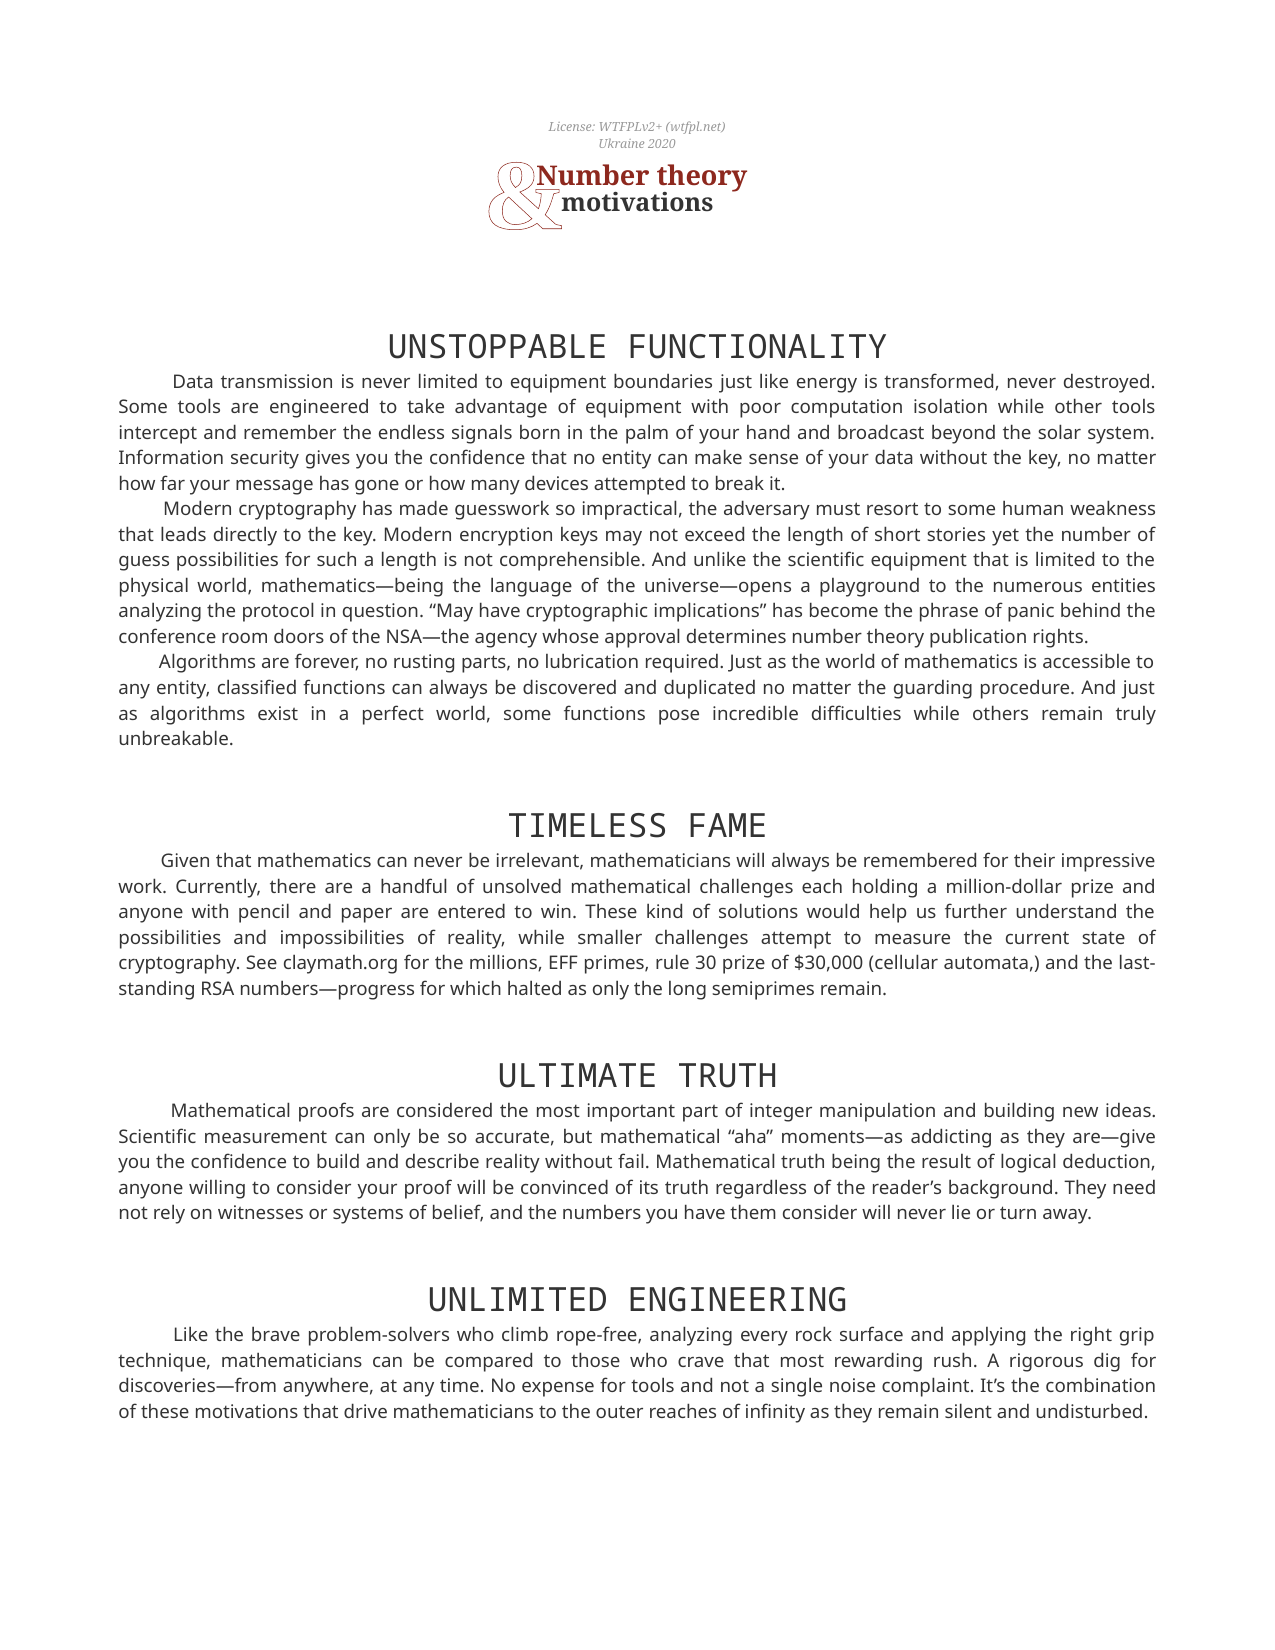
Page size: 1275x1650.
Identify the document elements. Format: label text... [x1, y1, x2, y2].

text Modern cryptography has made guesswork so impractical, the adversary must resort to some human weakness that leads directly to the key. Modern encryption keys may not exceed the length of short stories yet the number of guess possibilities for such a length is not comprehensible. And unlike the scientific equipment that is limited to the physical world, mathematics—being the language of the universe—opens a playground to the numerous entities analyzing the protocol in question. “May have cryptographic implications” has become the phrase of panic behind the conference room doors of the NSA—the agency whose approval determines number theory publication rights. [118, 496, 1157, 649]
text Ukraine 2020 [118, 135, 1157, 152]
text Given that mathematics can never be irrelevant, mathematicians will always be remembered for their impressive work. Currently, there are a handful of unsolved mathematical challenges each holding a million-dollar prize and anyone with pencil and paper are entered to win. These kind of solutions would help us further understand the possibilities and impossibilities of reality, while smaller challenges attempt to measure the current state of cryptography. See claymath.org for the millions, EFF primes, rule 30 prize of $30,000 (cellular automata,) and the last-standing RSA numbers—progress for which halted as only the long semiprimes remain. [118, 848, 1157, 1001]
text ULTIMATE TRUTH [118, 1052, 1157, 1097]
text TIMELESS FAME [118, 802, 1157, 848]
text Number theory [118, 152, 1157, 195]
text Like the brave problem-solvers who climb rope-free, analyzing every rock surface and applying the right grip technique, mathematicians can be compared to those who crave that most rewarding rush. A rigorous dig for discoveries—from anywhere, at any time. No expense for tools and not a single noise complaint. It’s the combination of these motivations that drive mathematicians to the outer reaches of infinity as they remain silent and undisturbed. [118, 1322, 1157, 1424]
text UNLIMITED ENGINEERING [118, 1276, 1157, 1322]
text Mathematical proofs are considered the most important part of integer manipulation and building new ideas. Scientific measurement can only be so accurate, but mathematical “aha” moments—as addicting as they are—give you the confidence to build and describe reality without fail. Mathematical truth being the result of logical deduction, anyone willing to consider your proof will be convinced of its truth regardless of the reader’s background. They need not rely on witnesses or systems of belief, and the numbers you have them consider will never lie or turn away. [118, 1097, 1157, 1225]
text Data transmission is never limited to equipment boundaries just like energy is transformed, never destroyed. Some tools are engineered to take advantage of equipment with poor computation isolation while other tools intercept and remember the endless signals born in the palm of your hand and broadcast beyond the solar system. Information security gives you the confidence that no entity can make sense of your data without the key, no matter how far your message has gone or how many devices attempted to break it. [118, 368, 1157, 496]
text UNSTOPPABLE FUNCTIONALITY [118, 323, 1157, 368]
text Algorithms are forever, no rusting parts, no lubrication required. Just as the world of mathematics is accessible to any entity, classified functions can always be discovered and duplicated no matter the guarding procedure. And just as algorithms exist in a perfect world, some functions pose incredible difficulties while others remain truly unbreakable. [118, 649, 1157, 751]
text License: WTFPLv2+ (wtfpl.net) [118, 118, 1157, 135]
